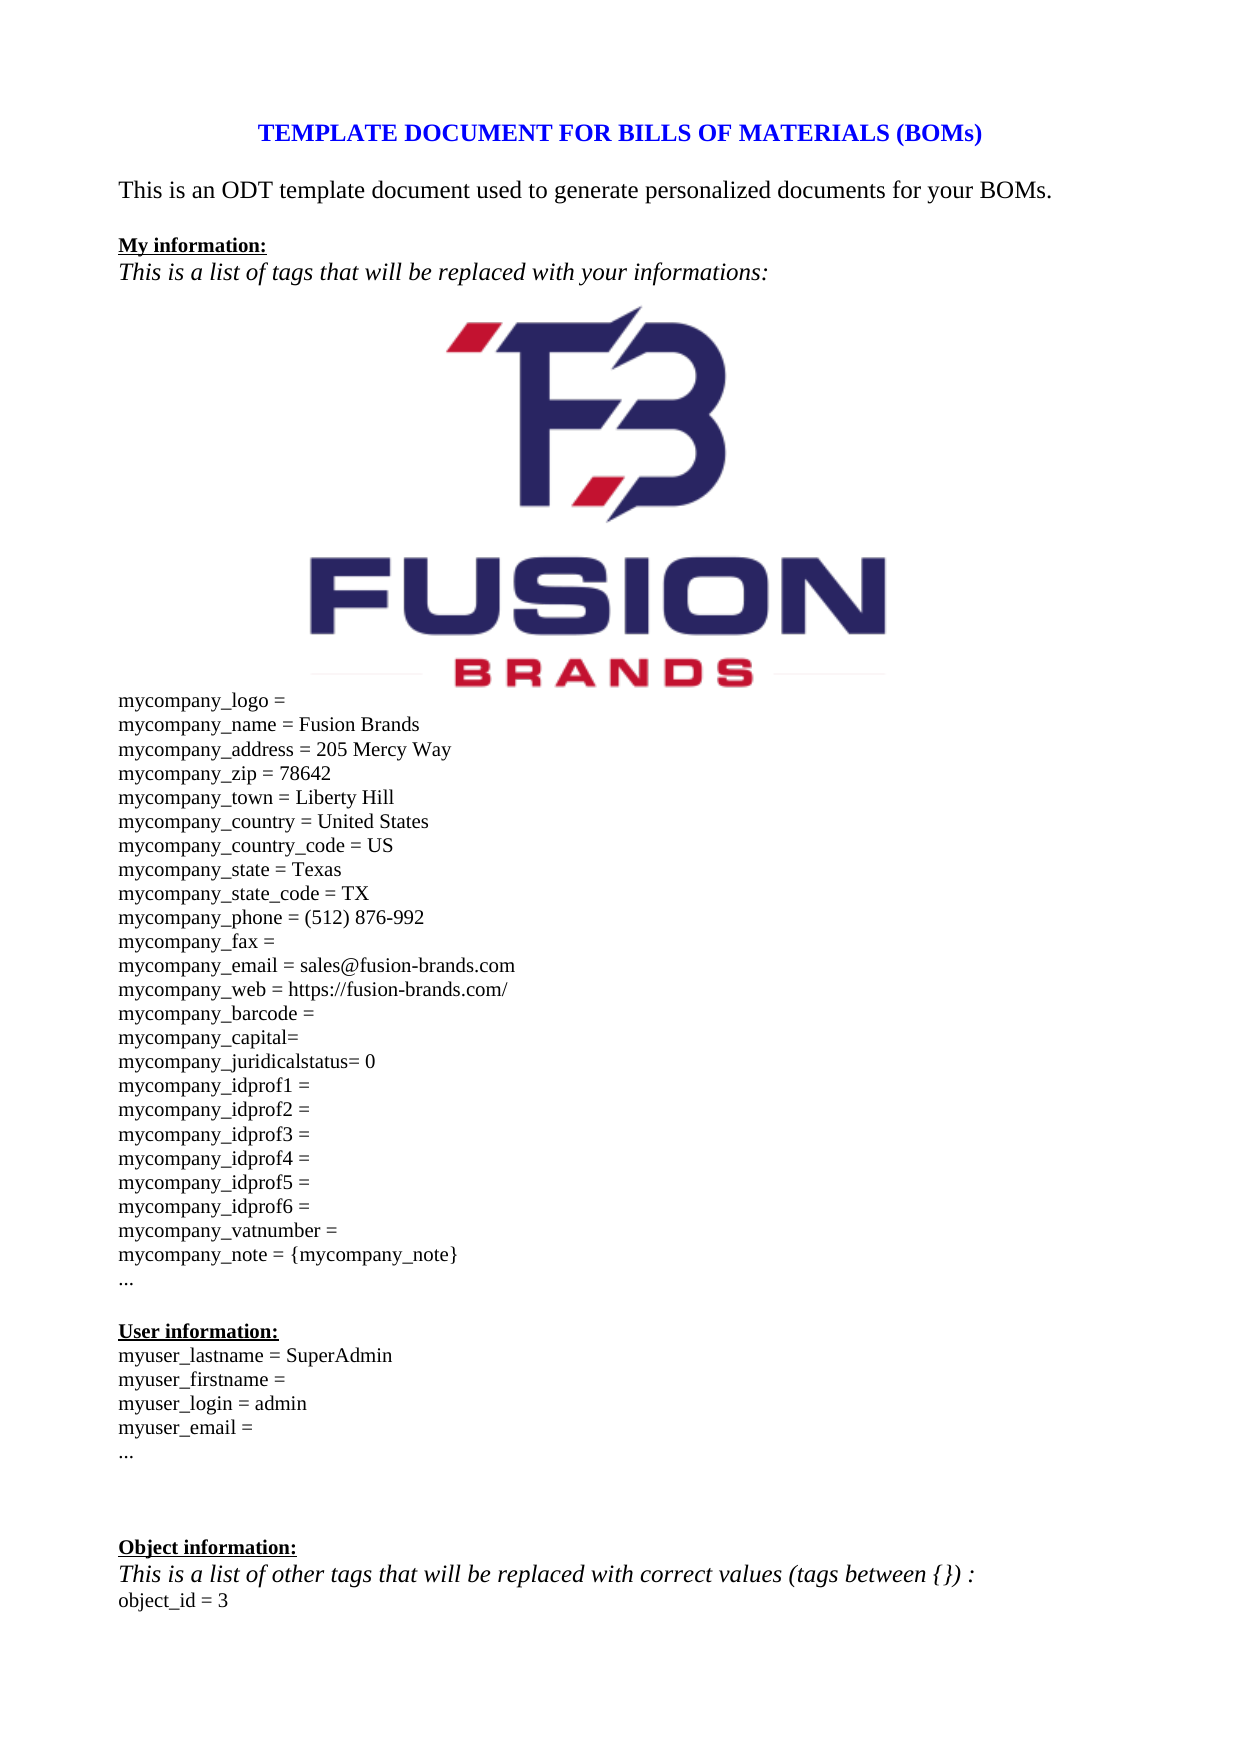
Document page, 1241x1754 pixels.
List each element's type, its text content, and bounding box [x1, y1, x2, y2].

text mycompany_capital= [118, 1025, 1122, 1049]
picture [290, 286, 907, 708]
text mycompany_zip = 78642 [118, 761, 1122, 784]
text mycompany_note = {mycompany_note} [118, 1242, 1122, 1266]
text mycompany_town = Liberty Hill [118, 784, 1122, 809]
text myuser_lastname = SuperAdmin [118, 1343, 1122, 1367]
text User information: [118, 1319, 1122, 1343]
text mycompany_vatnumber = [118, 1218, 1122, 1242]
text mycompany_address = 205 Mercy Way [118, 736, 1122, 761]
text mycompany_name = Fusion Brands [118, 712, 1122, 736]
text mycompany_idprof4 = [118, 1146, 1122, 1169]
text object_id = 3 [118, 1588, 1122, 1612]
text TEMPLATE DOCUMENT FOR BILLS OF MATERIALS (BOMs) [118, 118, 1122, 147]
text mycompany_logo = [118, 286, 1122, 712]
text mycompany_barcode = [118, 1001, 1122, 1025]
text mycompany_idprof5 = [118, 1169, 1122, 1194]
text This is an ODT template document used to generate personalized documents for your BOMs. [118, 176, 1122, 204]
text Object information: [118, 1535, 1122, 1559]
text mycompany_juridicalstatus= 0 [118, 1049, 1122, 1073]
text mycompany_idprof6 = [118, 1194, 1122, 1218]
text myuser_firstname = [118, 1367, 1122, 1391]
text myuser_email = [118, 1415, 1122, 1439]
text mycompany_country = United States [118, 809, 1122, 833]
text My information: [118, 233, 1122, 257]
text myuser_login = admin [118, 1391, 1122, 1415]
text mycompany_fax = [118, 929, 1122, 953]
text ... [118, 1439, 1122, 1463]
text This is a list of tags that will be replaced with your informations: [118, 257, 1122, 286]
text mycompany_email = sales@fusion-brands.com [118, 953, 1122, 977]
text This is a list of other tags that will be replaced with correct values (tags between {}) : [118, 1559, 1122, 1588]
text mycompany_phone = (512) 876-992 [118, 905, 1122, 929]
text mycompany_idprof1 = [118, 1073, 1122, 1097]
text mycompany_web = https://fusion-brands.com/ [118, 977, 1122, 1001]
text ... [118, 1266, 1122, 1290]
text mycompany_country_code = US [118, 833, 1122, 857]
text mycompany_state = Texas [118, 857, 1122, 881]
text mycompany_idprof2 = [118, 1097, 1122, 1121]
text mycompany_state_code = TX [118, 881, 1122, 905]
text mycompany_idprof3 = [118, 1121, 1122, 1146]
